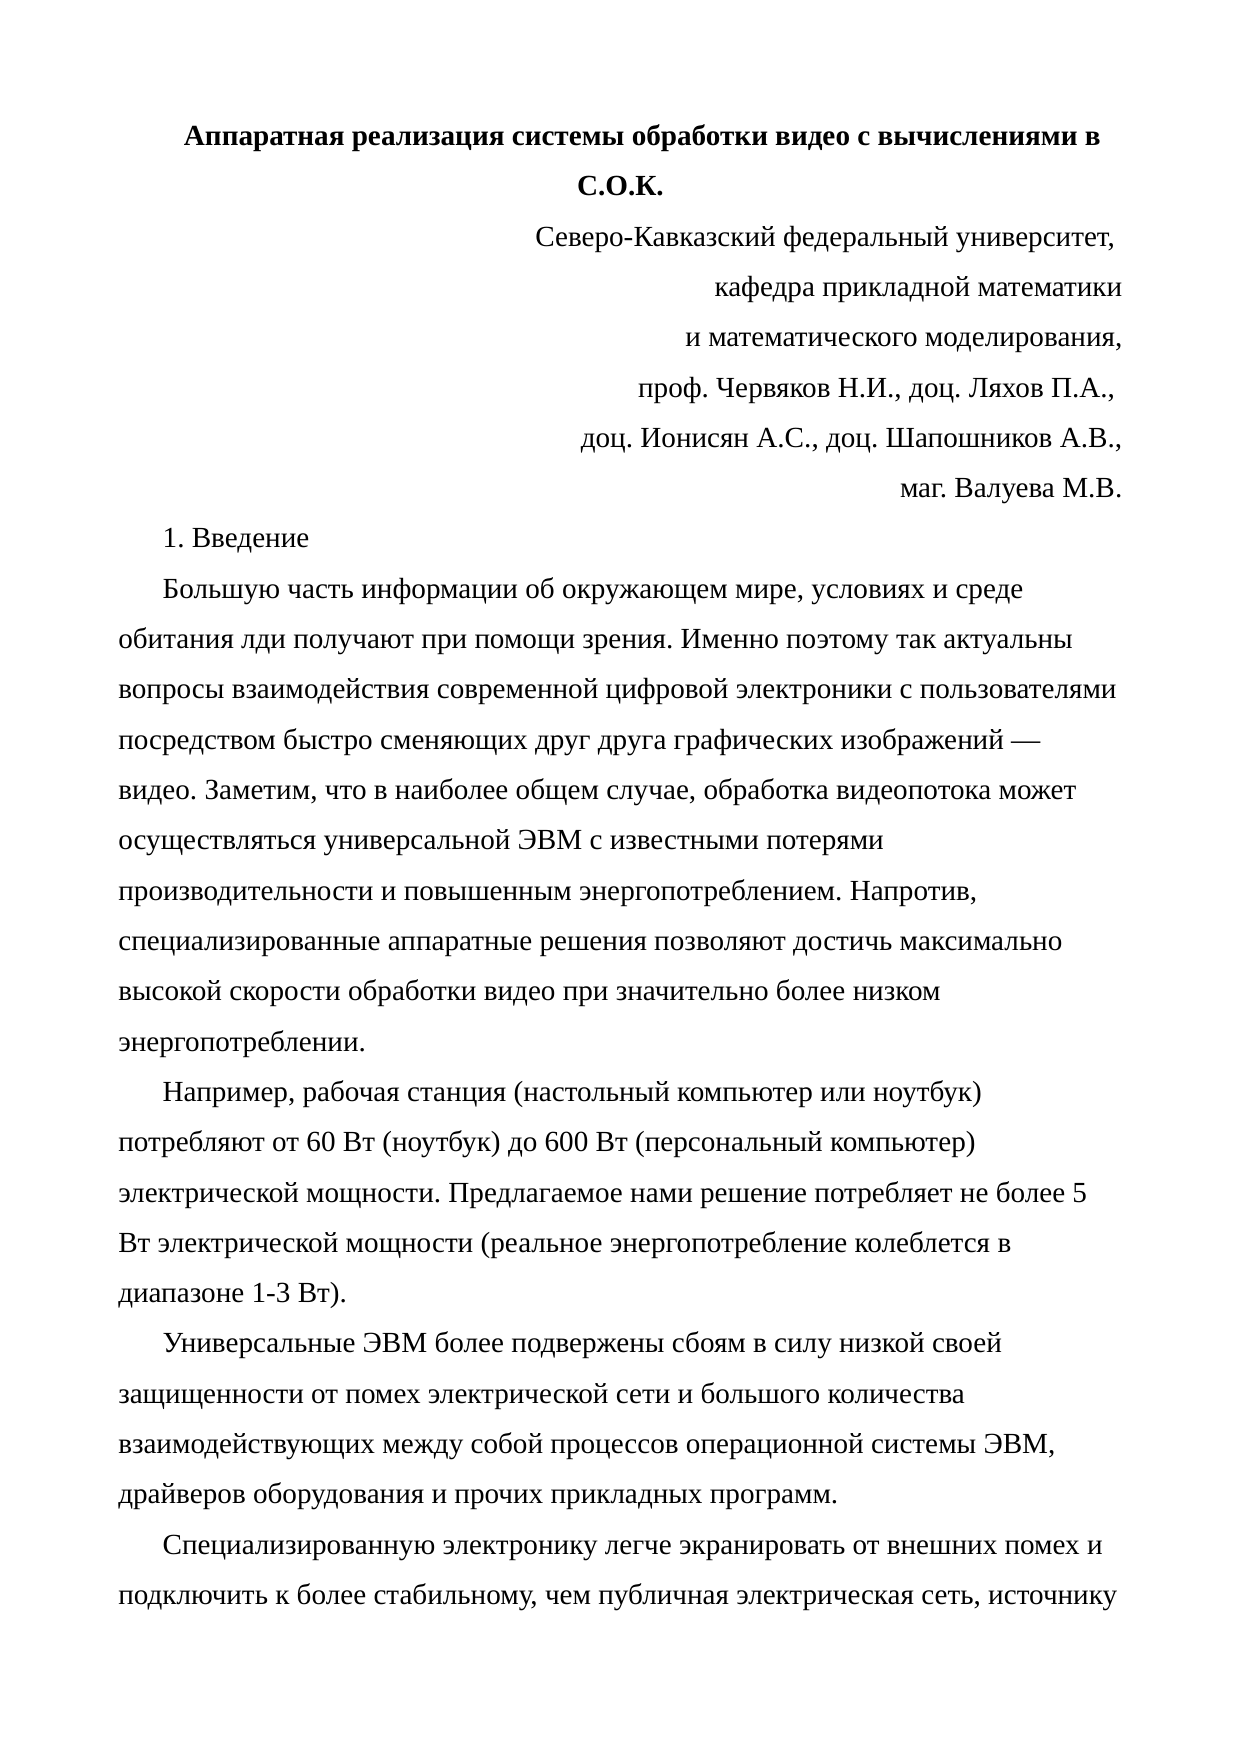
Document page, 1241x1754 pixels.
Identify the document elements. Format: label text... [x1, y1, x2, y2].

text Аппаратная реализация системы обработки видео с вычислениями в С.О.К. [118, 118, 1122, 202]
text 1. Введение [118, 521, 1122, 554]
text доц. Ионисян А.С., доц. Шапошников А.В., [118, 420, 1122, 453]
text маг. Валуева М.В. [118, 470, 1122, 504]
text Например, рабочая станция (настольный компьютер или ноутбук) потребляют от 60 Вт (ноутбук) до 600 Вт (персональный компьютер) электрической мощности. Предлагаемое нами решение потребляет не более 5 Вт электрической мощности (реальное энергопотребление колеблется в диапазоне 1-3 Вт). [118, 1074, 1122, 1309]
text и математического моделирования, [118, 319, 1122, 353]
text Северо-Кавказский федеральный университет, [118, 219, 1122, 252]
text Специализированную электронику легче экранировать от внешних помех и подключить к более стабильному, чем публичная электрическая сеть, источнику [118, 1527, 1122, 1611]
text кафедра прикладной математики [118, 269, 1122, 303]
text Большую часть информации об окружающем мире, условиях и среде обитания лди получают при помощи зрения. Именно поэтому так актуальны вопросы взаимодействия современной цифровой электроники с пользователями посредством быстро сменяющих друг друга графических изображений — видео. Заметим, что в наиболее общем случае, обработка видеопотока может осуществляться универсальной ЭВМ с известными потерями производительности и повышенным энергопотреблением. Напротив, специализированные аппаратные решения позволяют достичь максимально высокой скорости обработки видео при значительно более низком энергопотреблении. [118, 571, 1122, 1057]
text проф. Червяков Н.И., доц. Ляхов П.А., [118, 370, 1122, 403]
text Универсальные ЭВМ более подвержены сбоям в силу низкой своей защищенности от помех электрической сети и большого количества взаимодействующих между собой процессов операционной системы ЭВМ, драйверов оборудования и прочих прикладных программ. [118, 1326, 1122, 1510]
